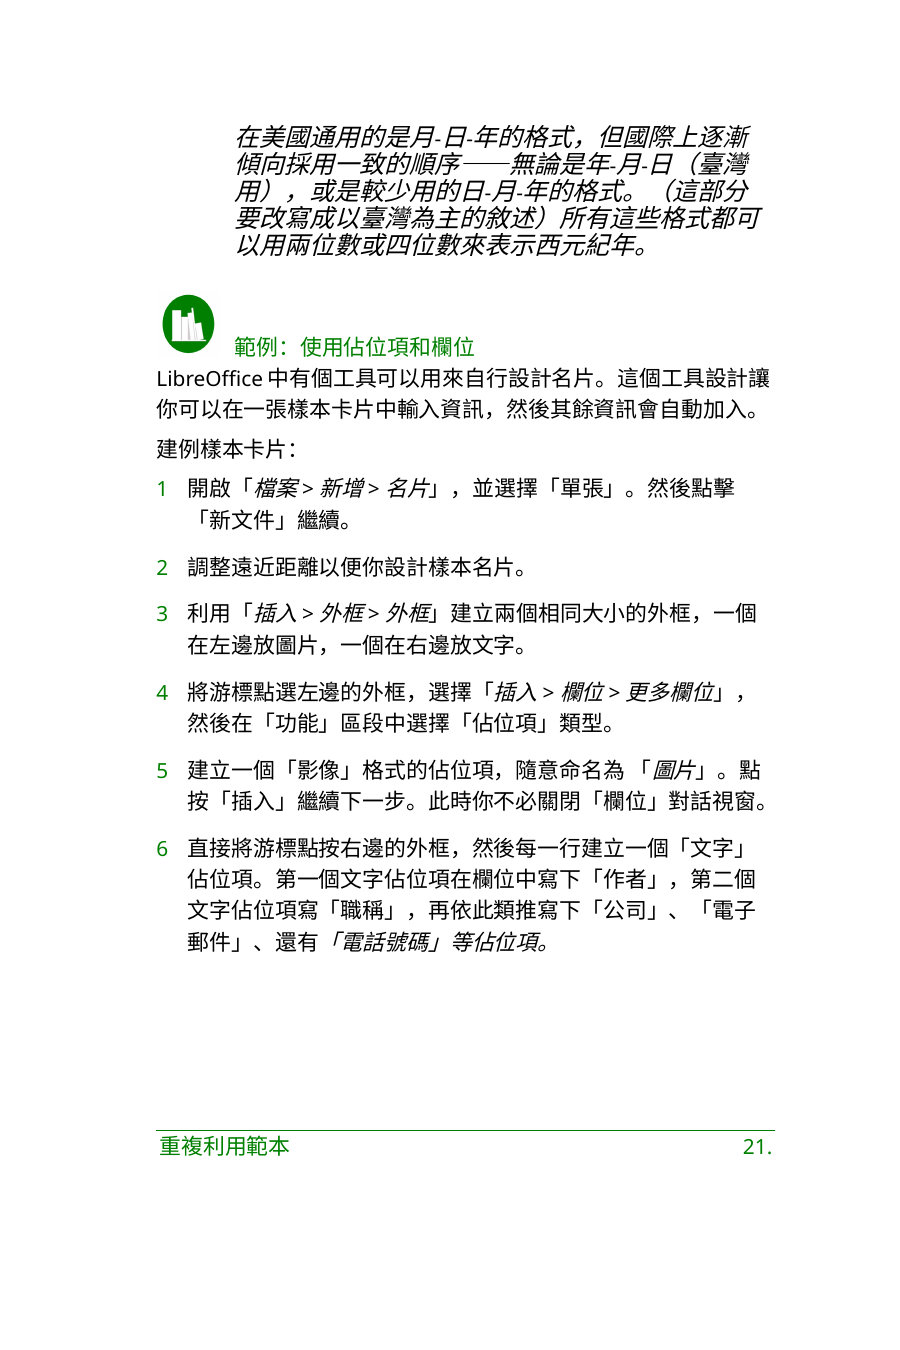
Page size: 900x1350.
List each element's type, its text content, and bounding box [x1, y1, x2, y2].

list 將游標點選左邊的外框，選擇「插入 > 欄位 > 更多欄位」，然後在「功能」區段中選擇「佔位項」類型。 [156, 675, 775, 737]
text 在美國通用的是月-日-年的格式，但國際上逐漸傾向採用一致的順序——無論是年-月-日（臺灣用），或是較少用的日-月-年的格式。（這部分要改寫成以臺灣為主的敘述）所有這些格式都可以用兩位數或四位數來表示西元紀年。 [234, 125, 775, 260]
list 直接將游標點按右邊的外框，然後每一行建立一個「文字」佔位項。第一個文字佔位項在欄位中寫下「作者」，第二個文字佔位項寫「職稱」，再依此類推寫下「公司」、「電子郵件」、還有「電話號碼」等佔位項。 [156, 831, 775, 956]
text LibreOffice中有個工具可以用來自行設計名片。這個工具設計讓你可以在一張樣本卡片中輸入資訊，然後其餘資訊會自動加入。 [156, 361, 775, 424]
list 開啟「檔案 > 新增 > 名片」，並選擇「單張」。然後點擊「新文件」繼續。 [156, 472, 775, 534]
list 建立一個「影像」格式的佔位項，隨意命名為 「圖片」。點按「插入」繼續下一步。此時你不必關閉「欄位」對話視窗。 [156, 753, 775, 816]
list 利用「插入 > 外框 > 外框」建立兩個相同大小的外框，一個在左邊放圖片，一個在右邊放文字。 [156, 597, 775, 659]
list 調整遠近距離以便你設計樣本名片。 [156, 550, 775, 581]
text 建例樣本卡片： [156, 432, 775, 463]
subtitle 範例：使用佔位項和欄位 [156, 292, 775, 361]
picture [157, 292, 220, 356]
